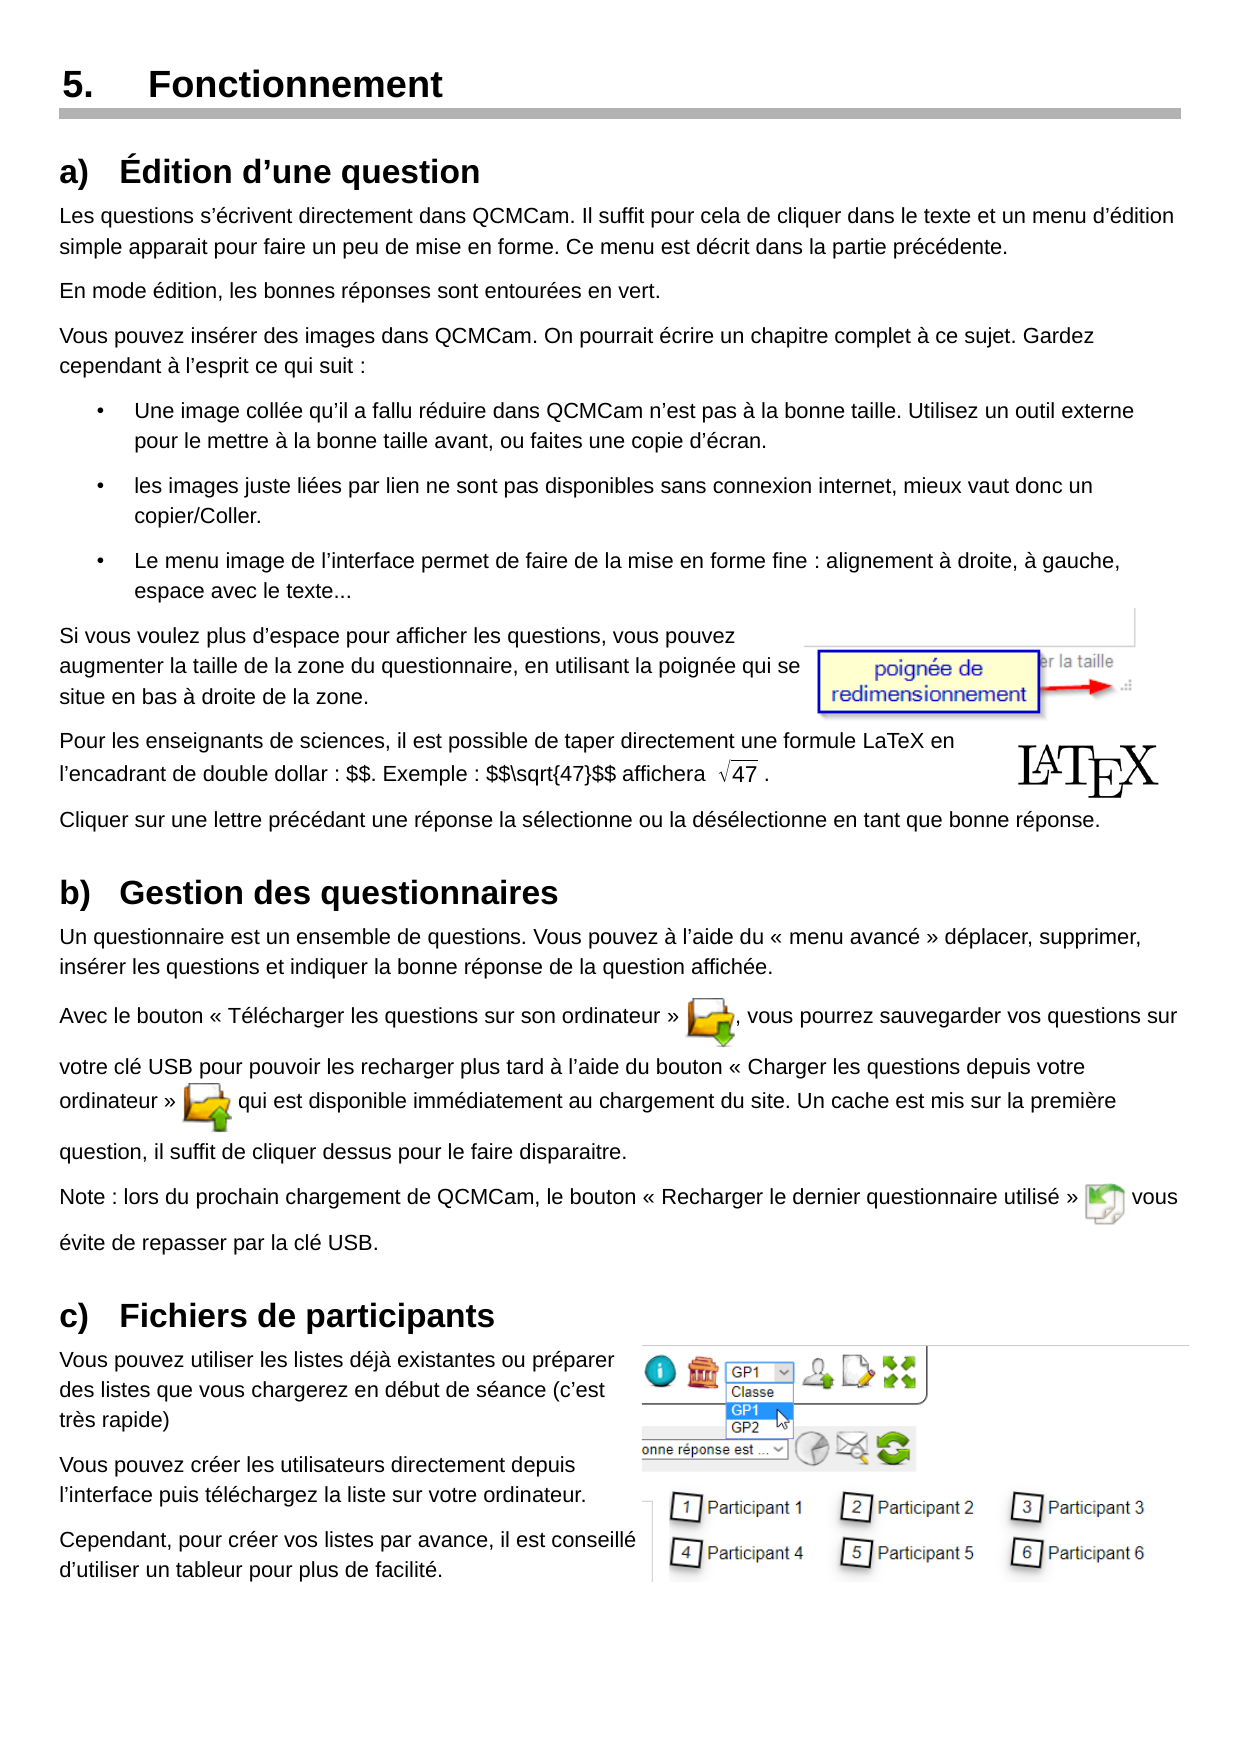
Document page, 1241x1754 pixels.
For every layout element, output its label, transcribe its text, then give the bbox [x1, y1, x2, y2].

text Cependant, pour créer vos listes par avance, il est conseillé d’utiliser un tableur pour plus de facilité. [59, 1527, 641, 1582]
subtitle Fichiers de participants [59, 1296, 1181, 1334]
subtitle Gestion des questionnaires [59, 873, 1181, 911]
text Les questions s’écrivent directement dans QCMCam. Il suffit pour cela de cliquer dans le texte et un menu d’édition simple apparait pour faire un peu de mise en forme. Ce menu est décrit dans la partie précédente. [59, 203, 1181, 259]
picture [181, 1083, 232, 1134]
picture [803, 608, 1153, 723]
picture [1013, 739, 1163, 803]
list Une image collée qu’il a fallu réduire dans QCMCam n’est pas à la bonne taille. Utilisez un outil externe pour le mettre à la bonne taille avant, ou faites une copie d’écran. [97, 398, 1181, 454]
text Vous pouvez insérer des images dans QCMCam. On pourrait écrire un chapitre complet à ce sujet. Gardez cependant à l’esprit ce qui suit : [59, 323, 1181, 379]
text Vous pouvez utiliser les listes déjà existantes ou préparer des listes que vous chargerez en début de séance (c’est très rapide) [59, 1347, 641, 1432]
text Si vous voulez plus d’espace pour afficher les questions, vous pouvez augmenter la taille de la zone du questionnaire, en utilisant la poignée qui se situe en bas à droite de la zone. [59, 623, 803, 709]
list Le menu image de l’interface permet de faire de la mise en forme fine : alignement à droite, à gauche, espace avec le texte... [97, 548, 1181, 604]
text Vous pouvez créer les utilisateurs directement depuis l’interface puis téléchargez la liste sur votre ordinateur. [59, 1452, 641, 1507]
text Pour les enseignants de sciences, il est possible de taper directement une formule LaTeX en l’encadrant de double dollar : $$. Exemple : $$\sqrt{47}$$ affichera . [59, 728, 1181, 787]
picture [641, 1345, 1190, 1582]
text En mode édition, les bonnes réponses sont entourées en vert. [59, 278, 1181, 304]
text Cliquer sur une lettre précédant une réponse la sélectionne ou la désélectionne en tant que bonne réponse. [59, 807, 1181, 832]
text Un questionnaire est un ensemble de questions. Vous pouvez à l’aide du « menu avancé » déplacer, supprimer, insérer les questions et indiquer la bonne réponse de la question affichée. [59, 924, 1181, 979]
list les images juste liées par lien ne sont pas disponibles sans connexion internet, mieux vaut donc un copier/Coller. [97, 473, 1181, 529]
picture [685, 998, 736, 1049]
text Note : lors du prochain chargement de QCMCam, le bouton « Recharger le dernier questionnaire utilisé » vous évite de repasser par la clé USB. [59, 1184, 1181, 1255]
subtitle Édition d’une question [59, 152, 1181, 191]
subtitle Fonctionnement [59, 59, 1181, 108]
text Avec le bouton « Télécharger les questions sur son ordinateur » , vous pourrez sauvegarder vos questions sur votre clé USB pour pouvoir les recharger plus tard à l’aide du bouton « Charger les questions depuis votre ordinateur » qui est disponible immédiatement au chargement du site. Un cache est mis sur la première question, il suffit de cliquer dessus pour le faire disparaitre. [59, 999, 1181, 1164]
picture [1084, 1183, 1126, 1226]
